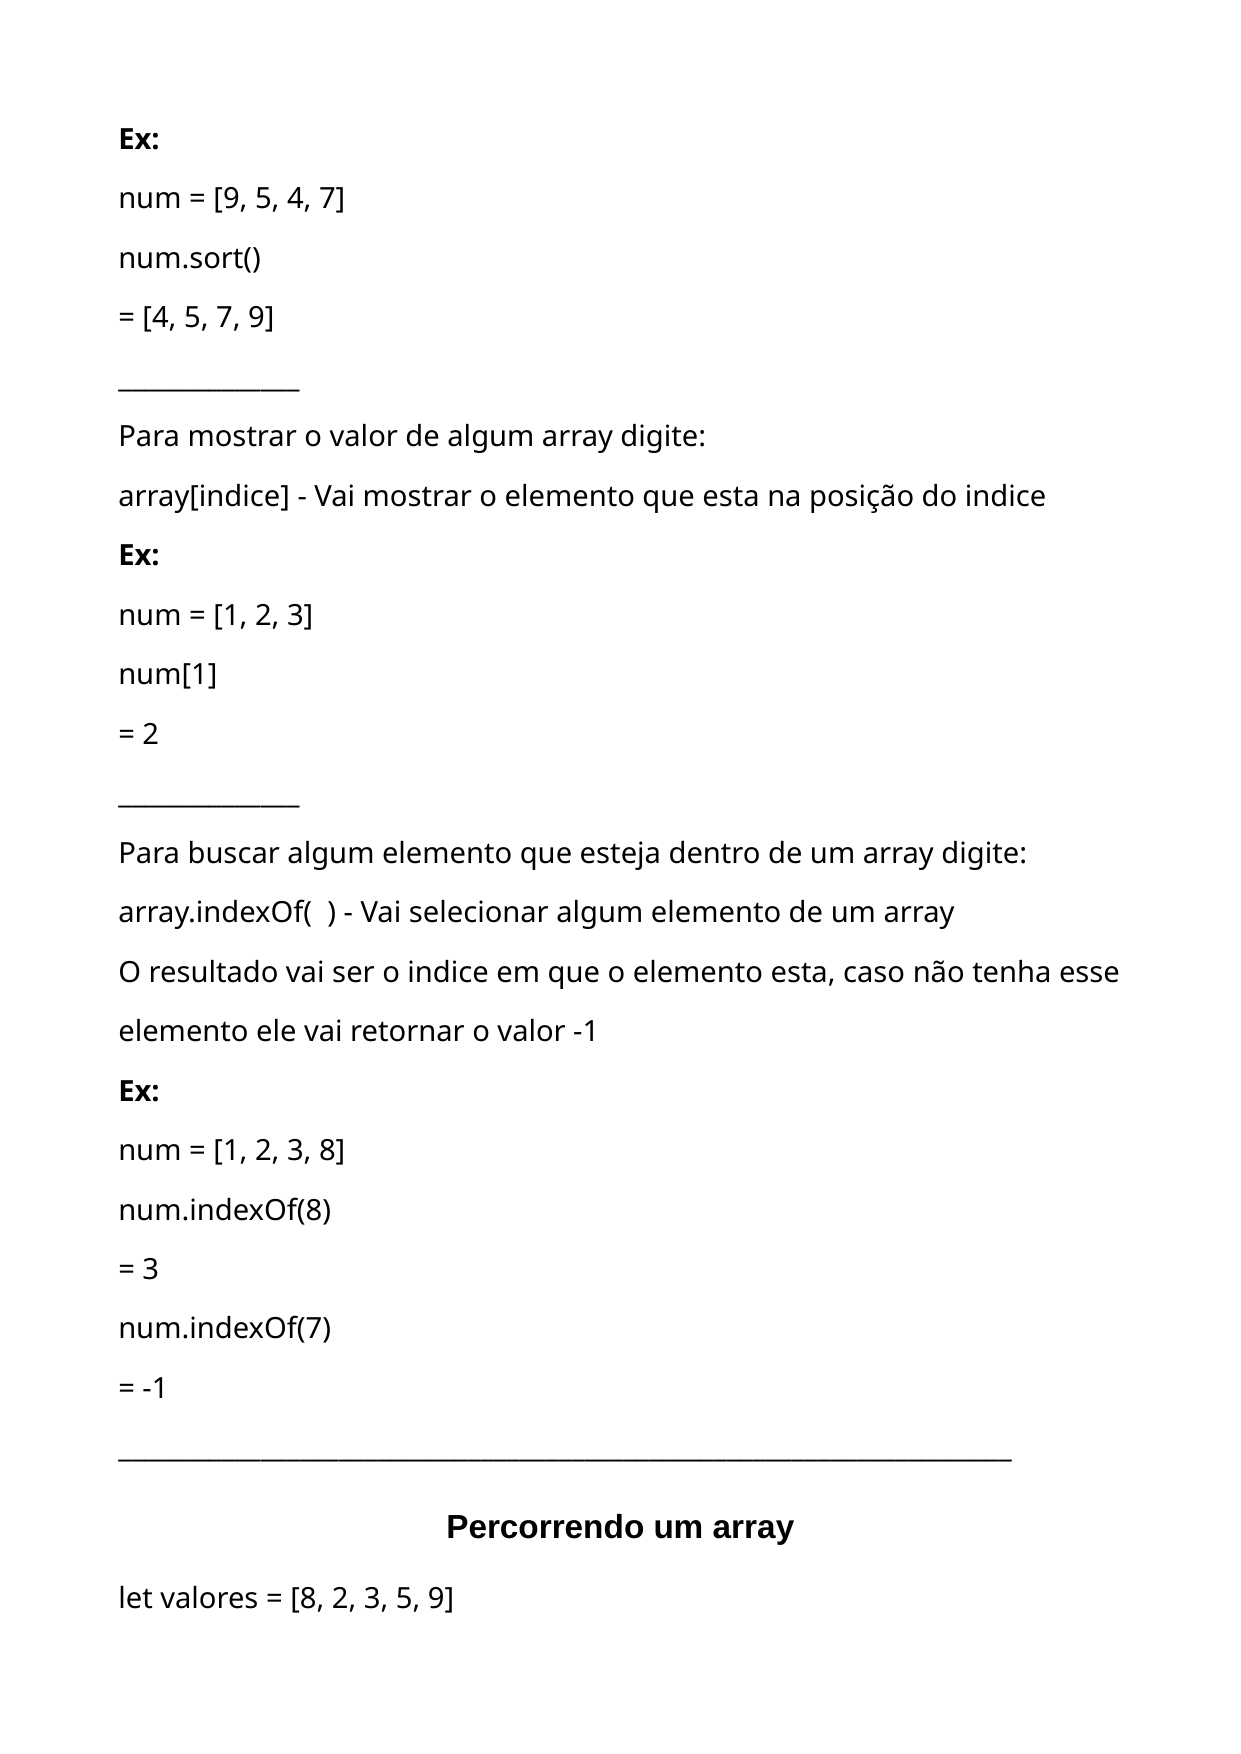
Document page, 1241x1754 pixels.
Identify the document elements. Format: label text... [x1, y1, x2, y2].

text num[1] [118, 653, 1122, 693]
text num = [1, 2, 3] [118, 594, 1122, 634]
text num.sort() [118, 237, 1122, 277]
text num = [9, 5, 4, 7] [118, 178, 1122, 217]
subtitle Percorrendo um array [118, 1507, 1122, 1545]
text let valores = [8, 2, 3, 5, 9] [118, 1577, 1122, 1617]
text array.indexOf( ) - Vai selecionar algum elemento de um array [118, 891, 1122, 931]
text Ex: [118, 534, 1122, 574]
text ______________ [118, 356, 1122, 396]
text num = [1, 2, 3, 8] [118, 1129, 1122, 1169]
text _____________________________________________________________________ [118, 1427, 1122, 1466]
text num.indexOf(8) [118, 1189, 1122, 1228]
text O resultado vai ser o indice em que o elemento esta, caso não tenha esse elemento ele vai retornar o valor -1 [118, 951, 1122, 1050]
text Ex: [118, 1070, 1122, 1109]
text = 3 [118, 1248, 1122, 1288]
text num.indexOf(7) [118, 1308, 1122, 1347]
text = [4, 5, 7, 9] [118, 297, 1122, 336]
text = 2 [118, 713, 1122, 753]
text Para buscar algum elemento que esteja dentro de um array digite: [118, 832, 1122, 872]
text ______________ [118, 772, 1122, 812]
text Ex: [118, 118, 1122, 158]
text = -1 [118, 1367, 1122, 1407]
text Para mostrar o valor de algum array digite: [118, 416, 1122, 455]
text array[indice] - Vai mostrar o elemento que esta na posição do indice [118, 475, 1122, 515]
